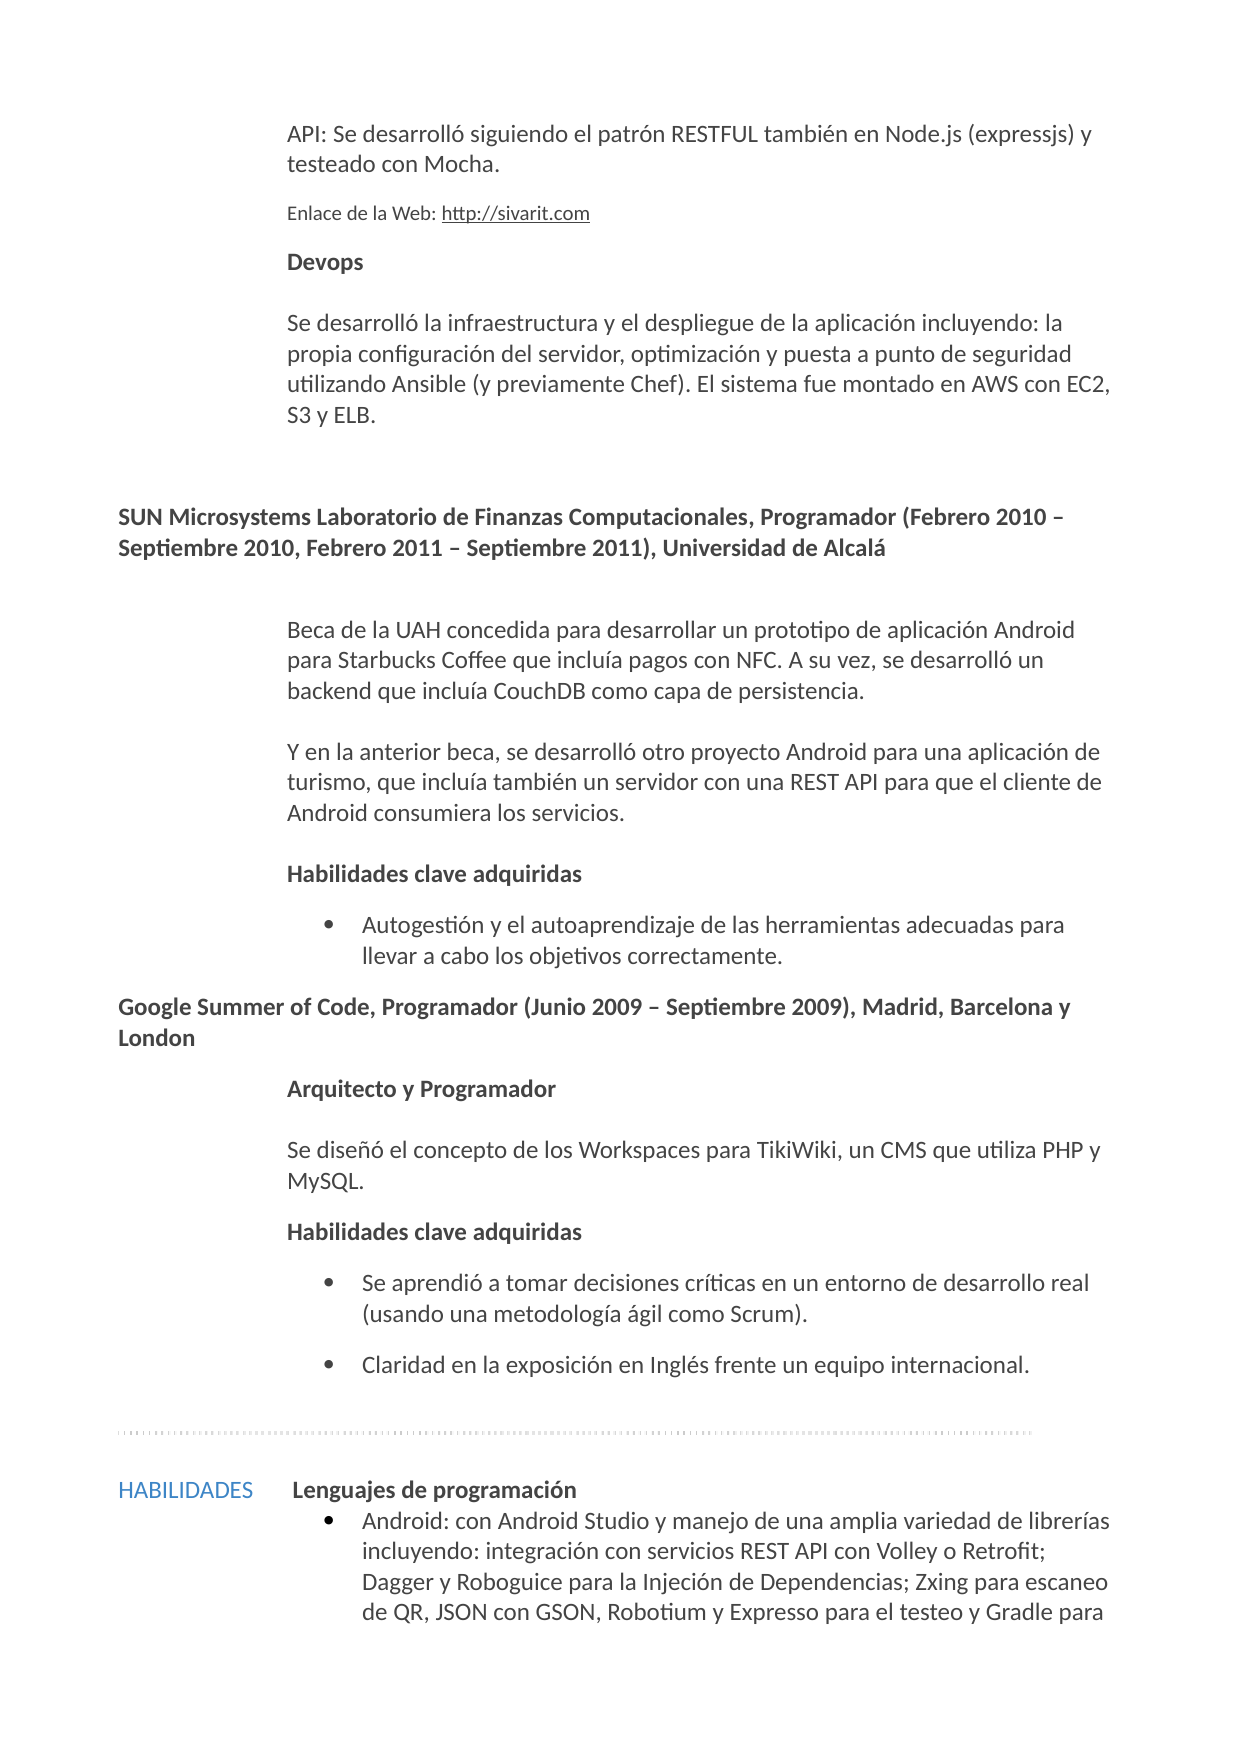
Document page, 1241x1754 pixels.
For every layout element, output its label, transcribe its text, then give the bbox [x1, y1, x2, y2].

text Beca de la UAH concedida para desarrollar un prototipo de aplicación Android para Starbucks Coffee que incluía pagos con NFC. A su vez, se desarrolló un backend que incluía CouchDB como capa de persistencia. [287, 614, 1122, 706]
list Se aprendió a tomar decisiones críticas en un entorno de desarrollo real (usando una metodología ágil como Scrum). [324, 1267, 1122, 1328]
text Habilidades clave adquiridas [287, 1216, 1122, 1247]
picture [118, 1431, 1034, 1435]
text Y en la anterior beca, se desarrolló otro proyecto Android para una aplicación de turismo, que incluía también un servidor con una REST API para que el cliente de Android consumiera los servicios. [287, 736, 1122, 828]
text API: Se desarrolló siguiendo el patrón RESTFUL también en Node.js (expressjs) y testeado con Mocha. [287, 118, 1122, 179]
list Android: con Android Studio y manejo de una amplia variedad de librerías incluyendo: integración con servicios REST API con Volley o Retrofit; Dagger y Roboguice para la Injeción de Dependencias; Zxing para escaneo de QR, JSON con GSON, Robotium y Expresso para el testeo y Gradle para [324, 1505, 1122, 1627]
subtitle SUN Microsystems Laboratorio de Finanzas Computacionales, Programador (Febrero 2010 – Septiembre 2010, Febrero 2011 – Septiembre 2011), Universidad de Alcalá [118, 502, 1122, 563]
text Habilidades clave adquiridas [287, 858, 1122, 889]
text Arquitecto y Programador [287, 1073, 1122, 1104]
text Se diseñó el concepto de los Workspaces para TikiWiki, un CMS que utiliza PHP y MySQL. [287, 1134, 1122, 1195]
text Devops [287, 246, 1122, 277]
text Se desarrolló la infraestructura y el despliegue de la aplicación incluyendo: la propia configuración del servidor, optimización y puesta a punto de seguridad utilizando Ansible (y previamente Chef). El sistema fue montado en AWS con EC2, S3 y ELB. [287, 307, 1122, 429]
text Google Summer of Code, Programador (Junio 2009 – Septiembre 2009), Madrid, Barcelona y London [118, 991, 1122, 1052]
text Enlace de la Web: http://sivarit.com [287, 200, 1122, 225]
list Claridad en la exposición en Inglés frente un equipo internacional. [324, 1349, 1122, 1380]
list Autogestión y el autoaprendizaje de las herramientas adecuadas para llevar a cabo los objetivos correctamente. [324, 909, 1122, 971]
text HABILIDADES Lenguajes de programación [118, 1474, 1122, 1505]
